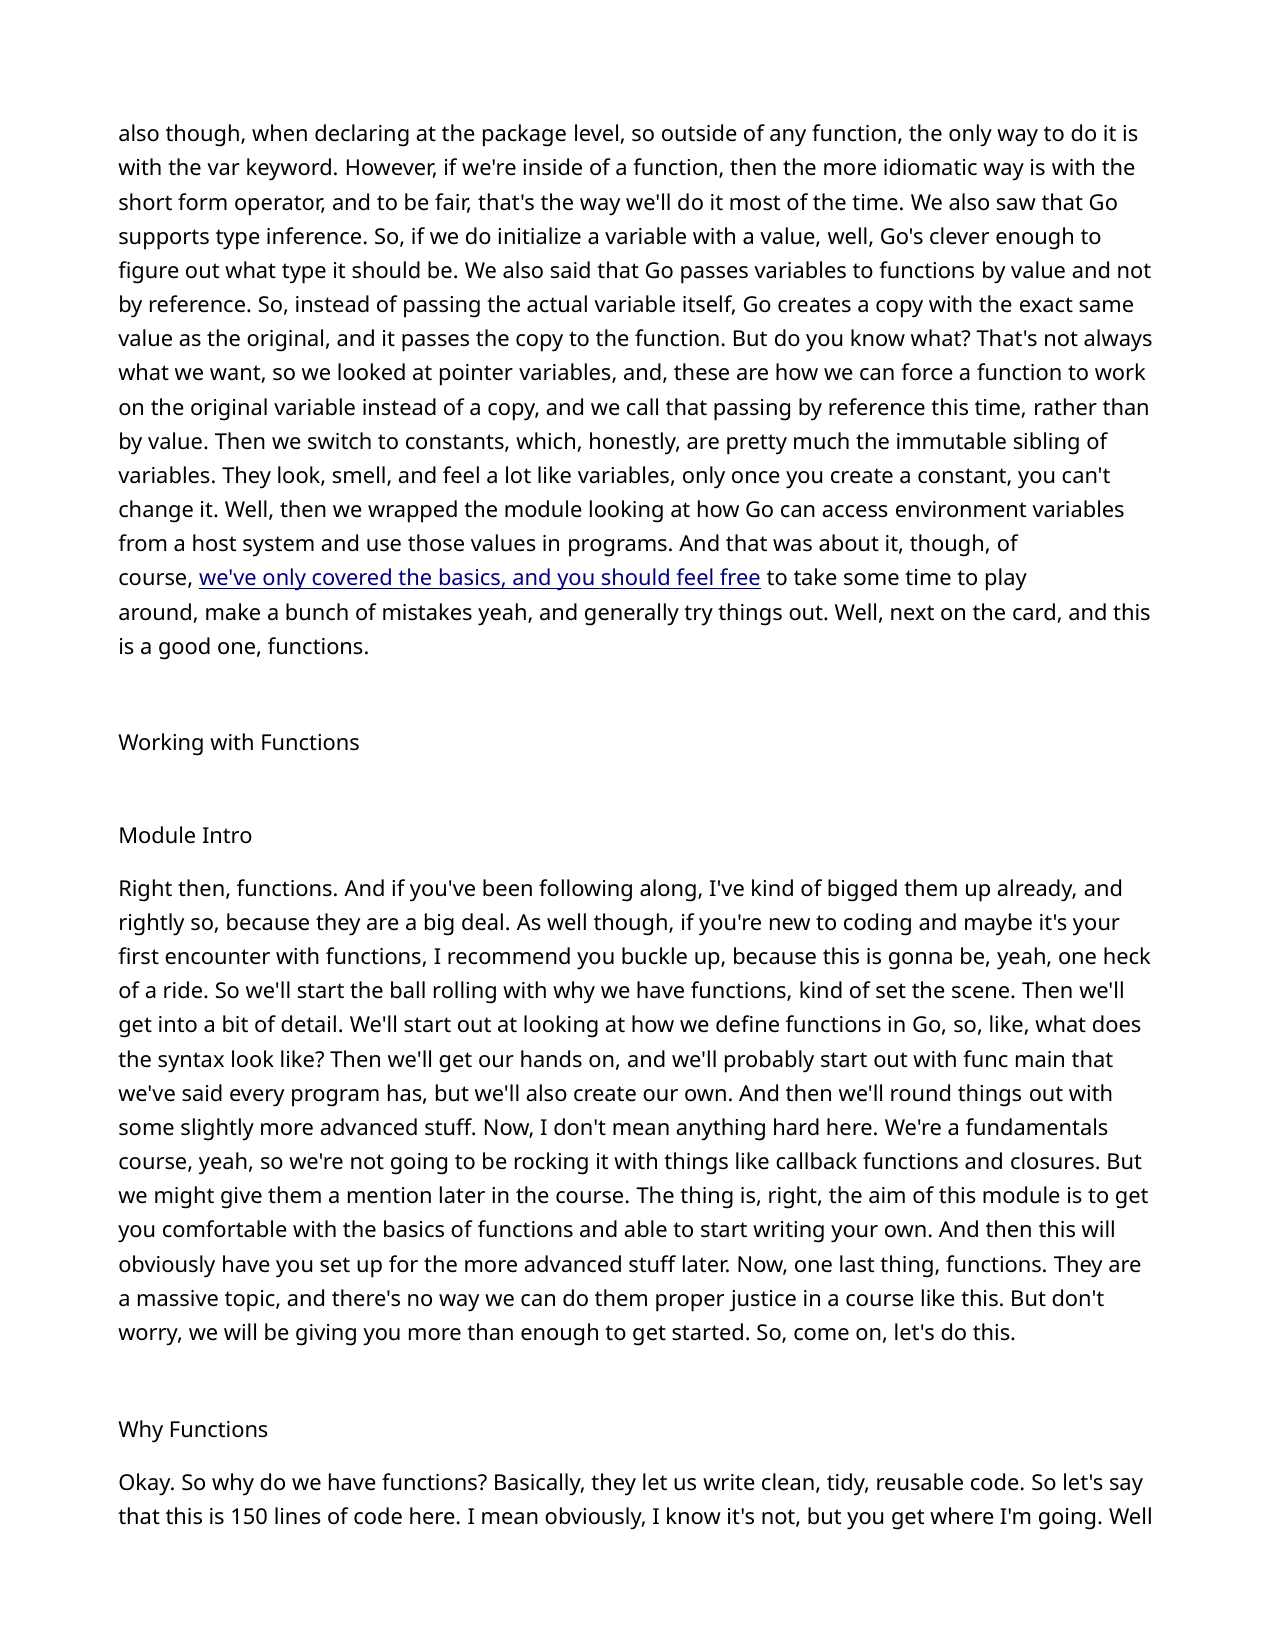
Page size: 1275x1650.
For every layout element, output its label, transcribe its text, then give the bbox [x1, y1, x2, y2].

subtitle Module Intro [118, 819, 1157, 849]
subtitle Working with Functions [118, 727, 1157, 757]
subtitle Why Functions [118, 1414, 1157, 1443]
text Okay. So why do we have functions? Basically, they let us write clean, tidy, reusable code. So let's say that this is 150 lines of code here. I mean obviously, I know it's not, but you get where I'm going. Well [118, 1467, 1157, 1531]
text also though, when declaring at the package level, so outside of any function, the only way to do it is with the var keyword. However, if we're inside of a function, then the more idiomatic way is with the short form operator, and to be fair, that's the way we'll do it most of the time. We also saw that Go supports type inference. So, if we do initialize a variable with a value, well, Go's clever enough to figure out what type it should be. We also said that Go passes variables to functions by value and not by reference. So, instead of passing the actual variable itself, Go creates a copy with the exact same value as the original, and it passes the copy to the function. But do you know what? That's not always what we want, so we looked at pointer variables, and, these are how we can force a function to work on the original variable instead of a copy, and we call that passing by reference this time, rather than by value. Then we switch to constants, which, honestly, are pretty much the immutable sibling of variables. They look, smell, and feel a lot like variables, only once you create a constant, you can't change it. Well, then we wrapped the module looking at how Go can access environment variables from a host system and use those values in programs. And that was about it, though, of course, we've only covered the basics, and you should feel free to take some time to play around, make a bunch of mistakes yeah, and generally try things out. Well, next on the card, and this is a good one, functions. [118, 118, 1157, 660]
text Right then, functions. And if you've been following along, I've kind of bigged them up already, and rightly so, because they are a big deal. As well though, if you're new to coding and maybe it's your first encounter with functions, I recommend you buckle up, because this is gonna be, yeah, one heck of a ride. So we'll start the ball rolling with why we have functions, kind of set the scene. Then we'll get into a bit of detail. We'll start out at looking at how we define functions in Go, so, like, what does the syntax look like? Then we'll get our hands on, and we'll probably start out with func main that we've said every program has, but we'll also create our own. And then we'll round things out with some slightly more advanced stuff. Now, I don't mean anything hard here. We're a fundamentals course, yeah, so we're not going to be rocking it with things like callback functions and closures. But we might give them a mention later in the course. The thing is, right, the aim of this module is to get you comfortable with the basics of functions and able to start writing your own. And then this will obviously have you set up for the more advanced stuff later. Now, one last thing, functions. They are a massive topic, and there's no way we can do them proper justice in a course like this. But don't worry, we will be giving you more than enough to get started. So, come on, let's do this. [118, 873, 1157, 1347]
